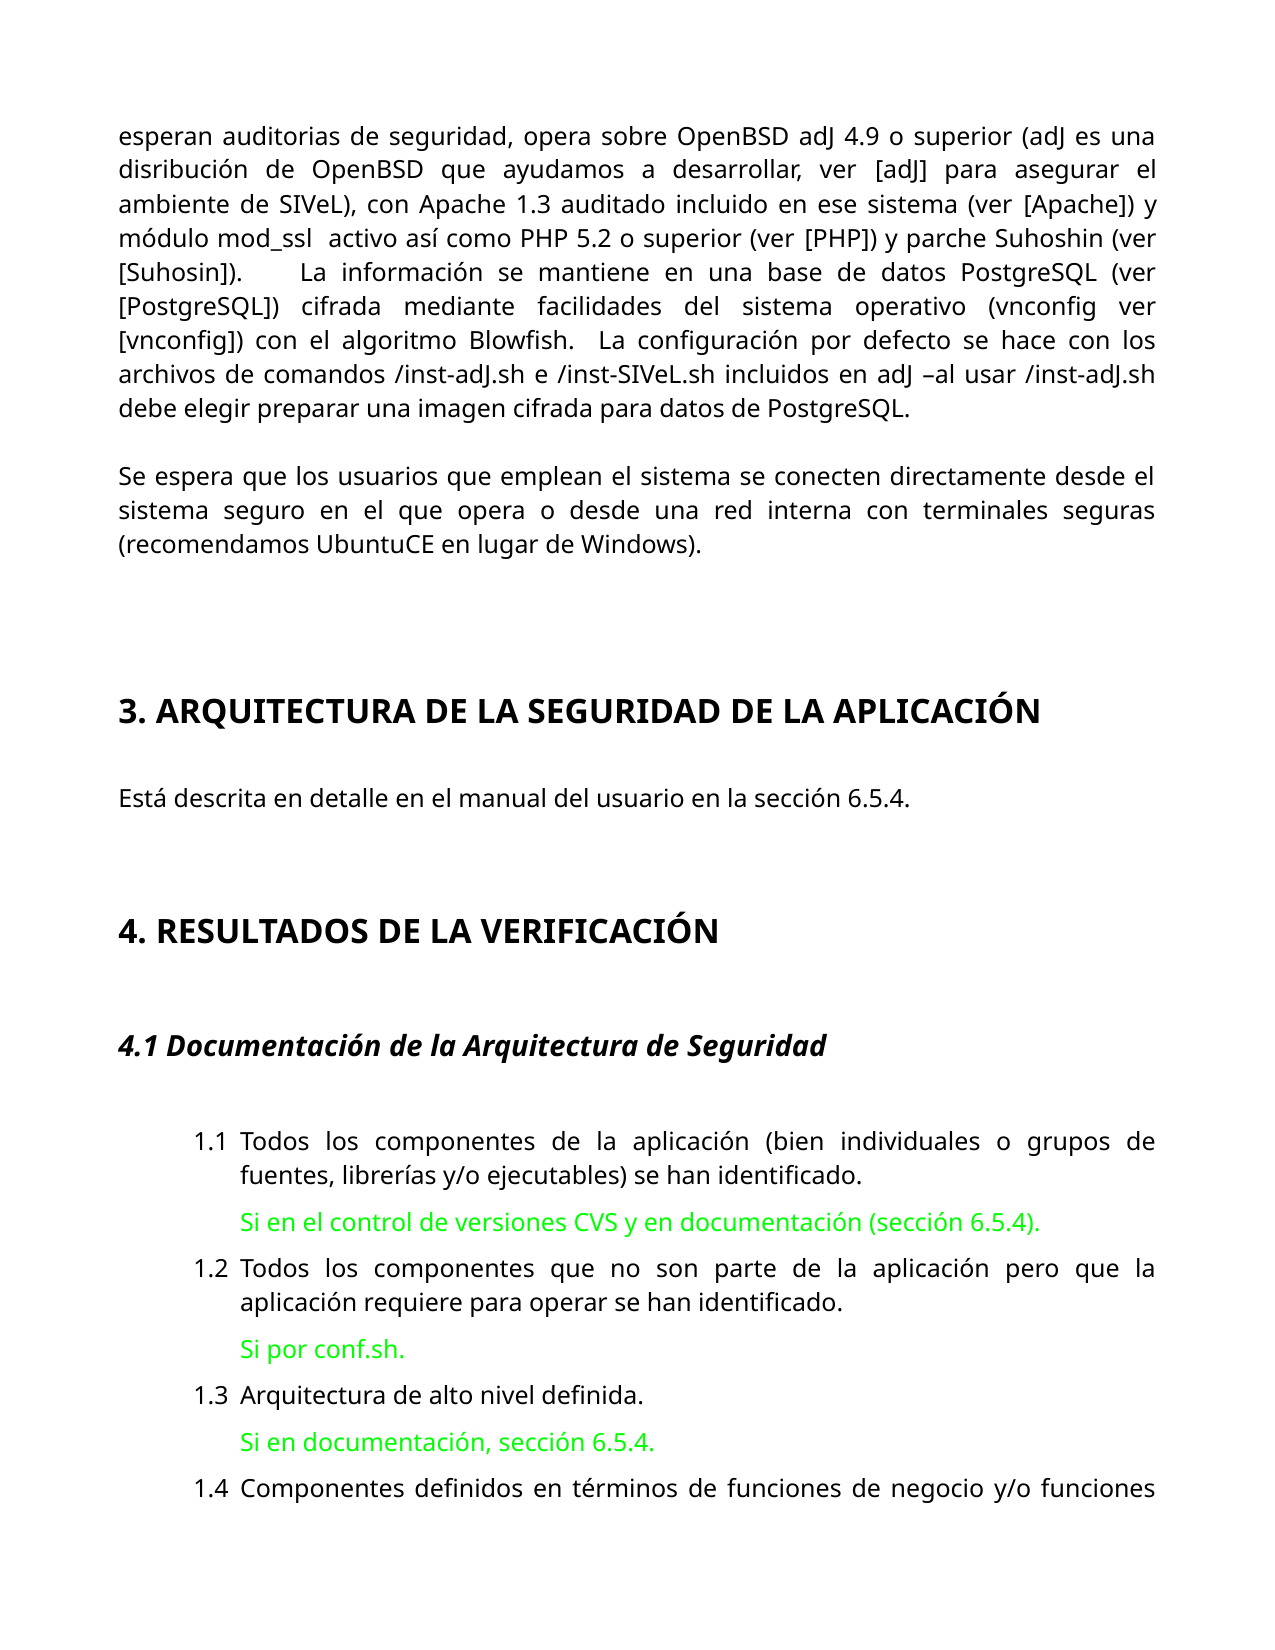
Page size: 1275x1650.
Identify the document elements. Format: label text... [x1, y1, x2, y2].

subtitle 4.1 Documentación de la Arquitectura de Seguridad [118, 1025, 1157, 1064]
text Está descrita en detalle en el manual del usuario en la sección 6.5.4. [118, 780, 1157, 814]
subtitle 4. RESULTADOS DE LA VERIFICACIÓN [118, 908, 1157, 953]
list Todos los componentes que no son parte de la aplicación pero que la aplicación requiere para operar se han identificado. [193, 1251, 1157, 1319]
subtitle 3. ARQUITECTURA DE LA SEGURIDAD DE LA APLICACIÓN [118, 688, 1157, 734]
list Todos los componentes de la aplicación (bien individuales o grupos de fuentes, librerías y/o ejecutables) se han identificado. [193, 1124, 1157, 1192]
text esperan auditorias de seguridad, opera sobre OpenBSD adJ 4.9 o superior (adJ es una disribución de OpenBSD que ayudamos a desarrollar, ver [adJ] para asegurar el ambiente de SIVeL), con Apache 1.3 auditado incluido en ese sistema (ver [Apache]) y módulo mod_ssl activo así como PHP 5.2 o superior (ver [PHP]) y parche Suhoshin (ver [Suhosin]). La información se mantiene en una base de datos PostgreSQL (ver [PostgreSQL]) cifrada mediante facilidades del sistema operativo (vnconfig ver [vnconfig]) con el algoritmo Blowfish. La configuración por defecto se hace con los archivos de comandos /inst-adJ.sh e /inst-SIVeL.sh incluidos en adJ –al usar /inst-adJ.sh debe elegir preparar una imagen cifrada para datos de PostgreSQL. [118, 118, 1157, 425]
list Si por conf.sh. [193, 1331, 1157, 1366]
text Se espera que los usuarios que emplean el sistema se conecten directamente desde el sistema seguro en el que opera o desde una red interna con terminales seguras (recomendamos UbuntuCE en lugar de Windows). [118, 459, 1157, 561]
list Si en el control de versiones CVS y en documentación (sección 6.5.4). [193, 1204, 1157, 1238]
list Si en documentación, sección 6.5.4. [193, 1424, 1157, 1459]
list Arquitectura de alto nivel definida. [193, 1378, 1157, 1412]
list Componentes definidos en términos de funciones de negocio y/o funciones [193, 1471, 1157, 1505]
